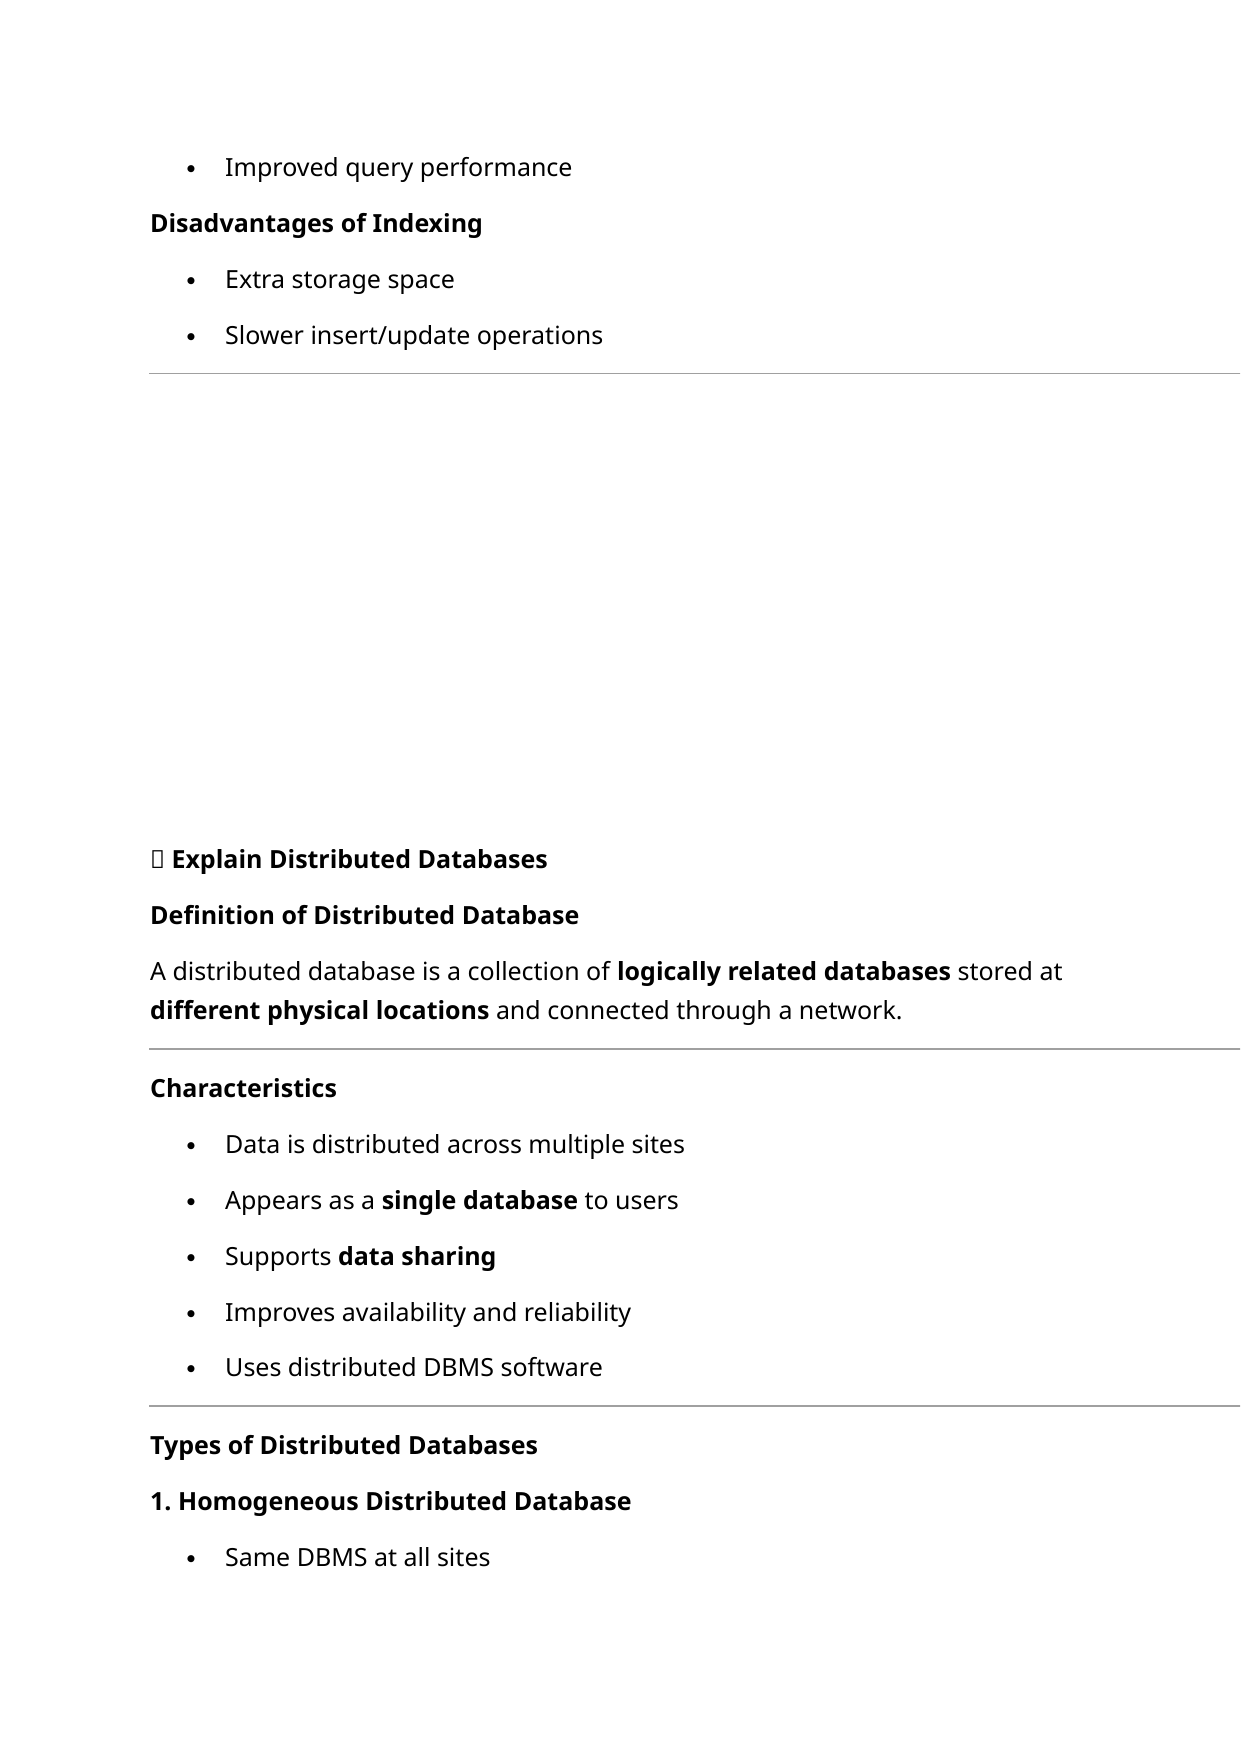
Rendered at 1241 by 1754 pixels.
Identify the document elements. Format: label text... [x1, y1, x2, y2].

list Appears as a single database to users [187, 1182, 1090, 1217]
list Improved query performance [187, 150, 1090, 184]
text Disadvantages of Indexing [150, 206, 1090, 240]
text Definition of Distributed Database [150, 898, 1090, 932]
list Extra storage space [187, 262, 1090, 296]
list Data is distributed across multiple sites [187, 1127, 1090, 1161]
text 1. Homogeneous Distributed Database [150, 1484, 1090, 1518]
text 🔟 Explain Distributed Databases [150, 842, 1090, 876]
list Supports data sharing [187, 1238, 1090, 1272]
list Same DBMS at all sites [187, 1539, 1090, 1574]
text A distributed database is a collection of logically related databases stored at different physical locations and connected through a network. [150, 954, 1090, 1027]
text Characteristics [150, 1071, 1090, 1105]
text Types of Distributed Databases [150, 1428, 1090, 1462]
list Uses distributed DBMS software [187, 1350, 1090, 1384]
list Slower insert/update operations [187, 317, 1090, 352]
list Improves availability and reliability [187, 1294, 1090, 1328]
